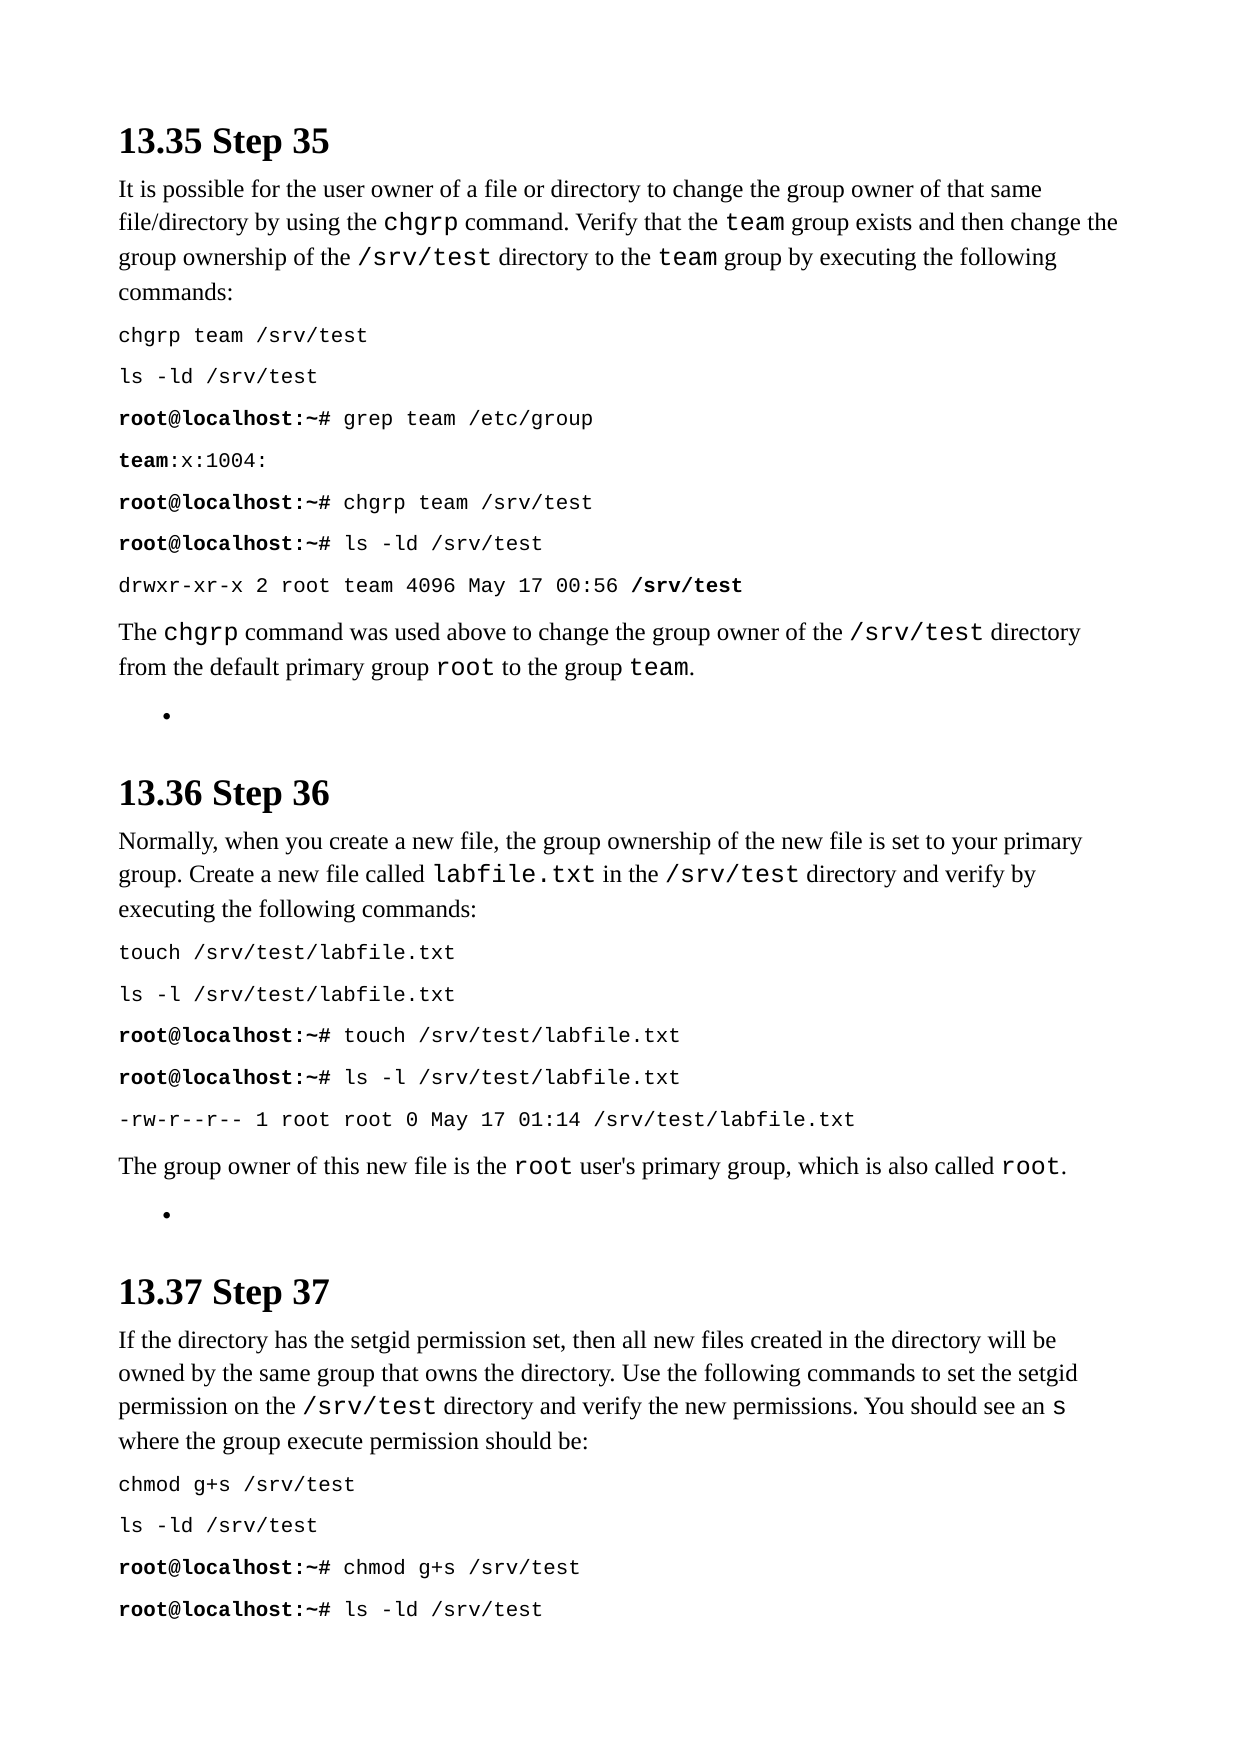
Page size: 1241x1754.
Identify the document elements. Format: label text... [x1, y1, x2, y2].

text ls -ld /srv/test [118, 366, 1122, 390]
text It is possible for the user owner of a file or directory to change the group owner of that same file/directory by using the chgrp command. Verify that the team group exists and then change the group ownership of the /srv/test directory to the team group by executing the following commands: [118, 174, 1122, 306]
text The chgrp command was used above to change the group owner of the /srv/test directory from the default primary group root to the group team. [118, 617, 1122, 683]
text If the directory has the setgid permission set, then all new files created in the directory will be owned by the same group that owns the directory. Use the following commands to set the setgid permission on the /srv/test directory and verify the new permissions. You should see an s where the group execute permission should be: [118, 1325, 1122, 1455]
text chgrp team /srv/test [118, 324, 1122, 348]
text root@localhost:~# ls -l /srv/test/labfile.txt [118, 1067, 1122, 1091]
text drwxr-xr-x 2 root team 4096 May 17 00:56 /srv/test [118, 575, 1122, 599]
text root@localhost:~# ls -ld /srv/test [118, 1599, 1122, 1622]
subtitle 13.37 Step 37 [118, 1269, 1122, 1312]
text Normally, when you create a new file, the group ownership of the new file is set to your primary group. Create a new file called labfile.txt in the /srv/test directory and verify by executing the following commands: [118, 826, 1122, 923]
text root@localhost:~# chmod g+s /srv/test [118, 1557, 1122, 1581]
text root@localhost:~# chgrp team /srv/test [118, 492, 1122, 515]
text root@localhost:~# ls -ld /srv/test [118, 533, 1122, 557]
text touch /srv/test/labfile.txt [118, 942, 1122, 966]
text chmod g+s /srv/test [118, 1473, 1122, 1497]
subtitle 13.35 Step 35 [118, 118, 1122, 161]
text root@localhost:~# touch /srv/test/labfile.txt [118, 1025, 1122, 1049]
text root@localhost:~# grep team /etc/group [118, 408, 1122, 432]
text ls -ld /srv/test [118, 1515, 1122, 1539]
subtitle 13.36 Step 36 [118, 771, 1122, 814]
text ls -l /srv/test/labfile.txt [118, 984, 1122, 1007]
text team:x:1004: [118, 450, 1122, 473]
text -rw-r--r-- 1 root root 0 May 17 01:14 /srv/test/labfile.txt [118, 1109, 1122, 1133]
text The group owner of this new file is the root user's primary group, which is also called root. [118, 1151, 1122, 1182]
